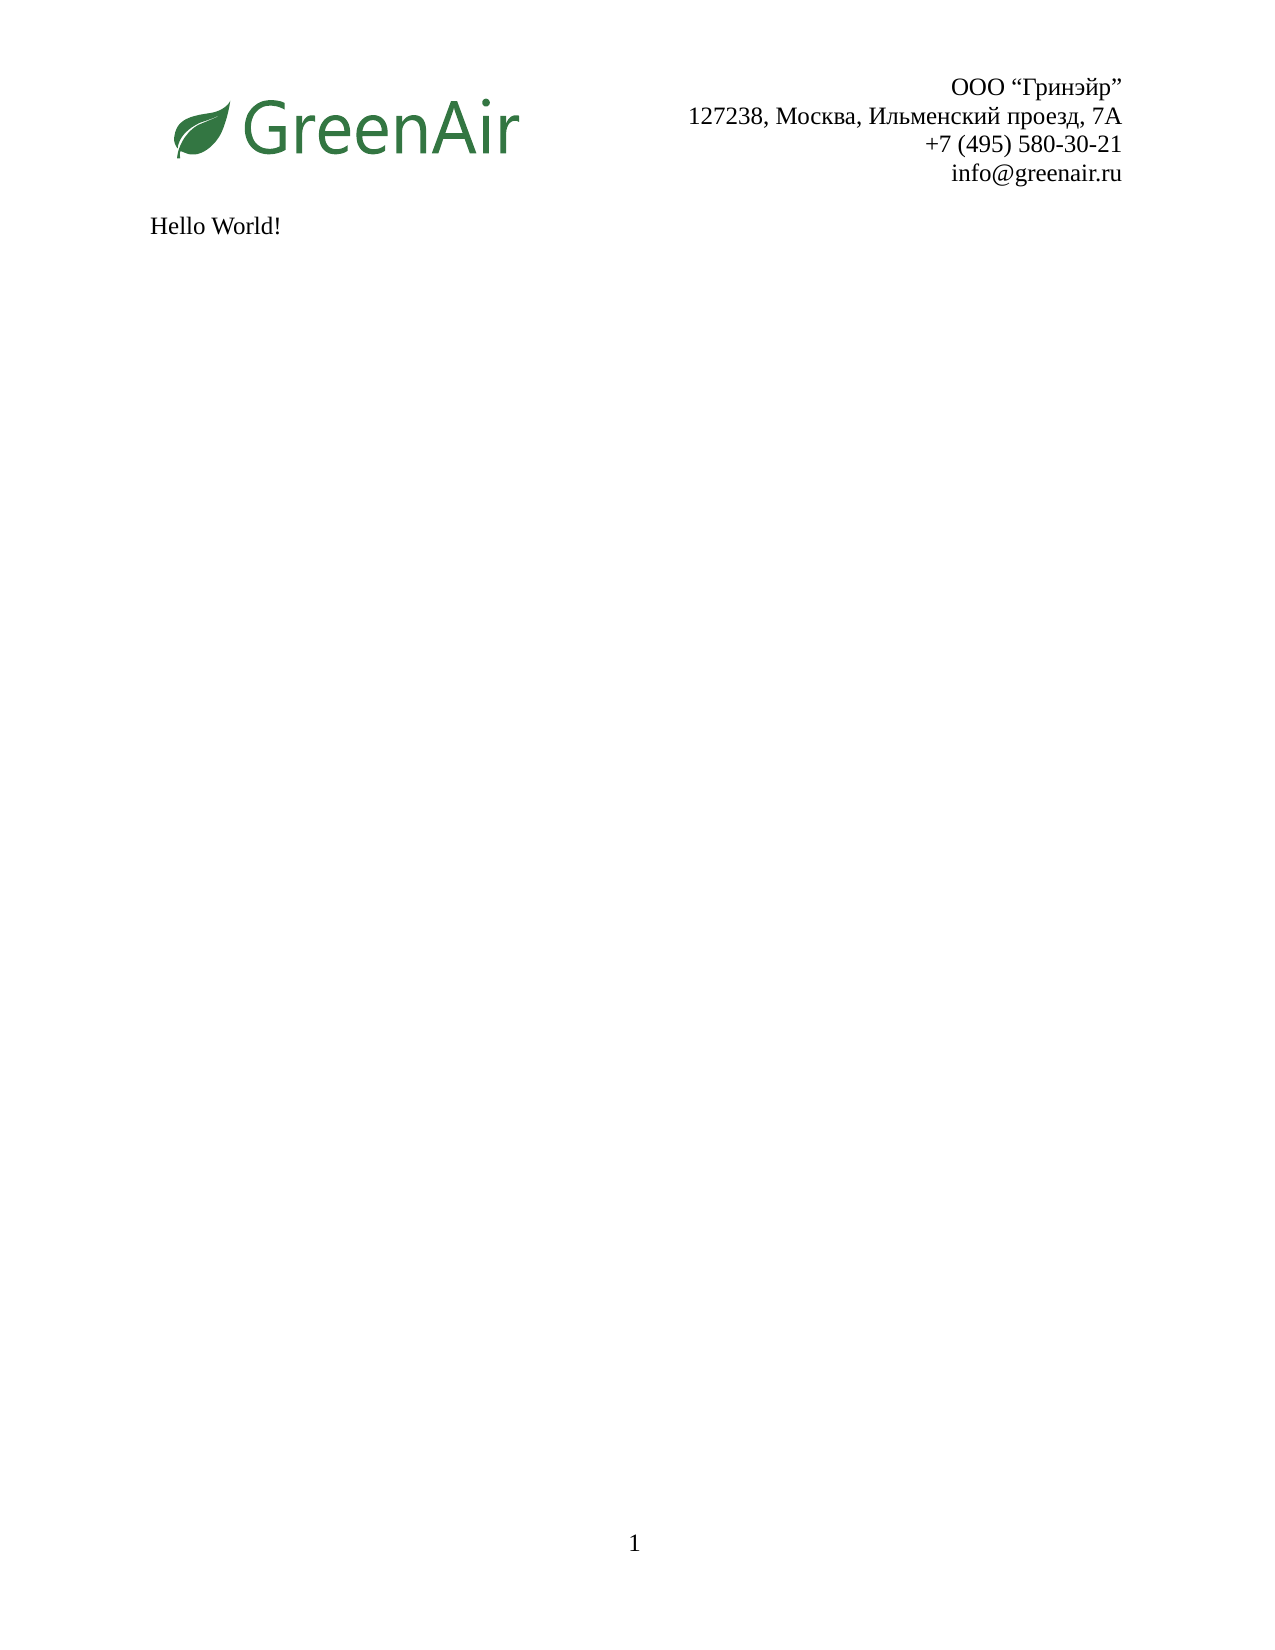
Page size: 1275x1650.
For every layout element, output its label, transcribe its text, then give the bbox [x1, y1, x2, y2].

text Hello World! [150, 211, 1125, 240]
